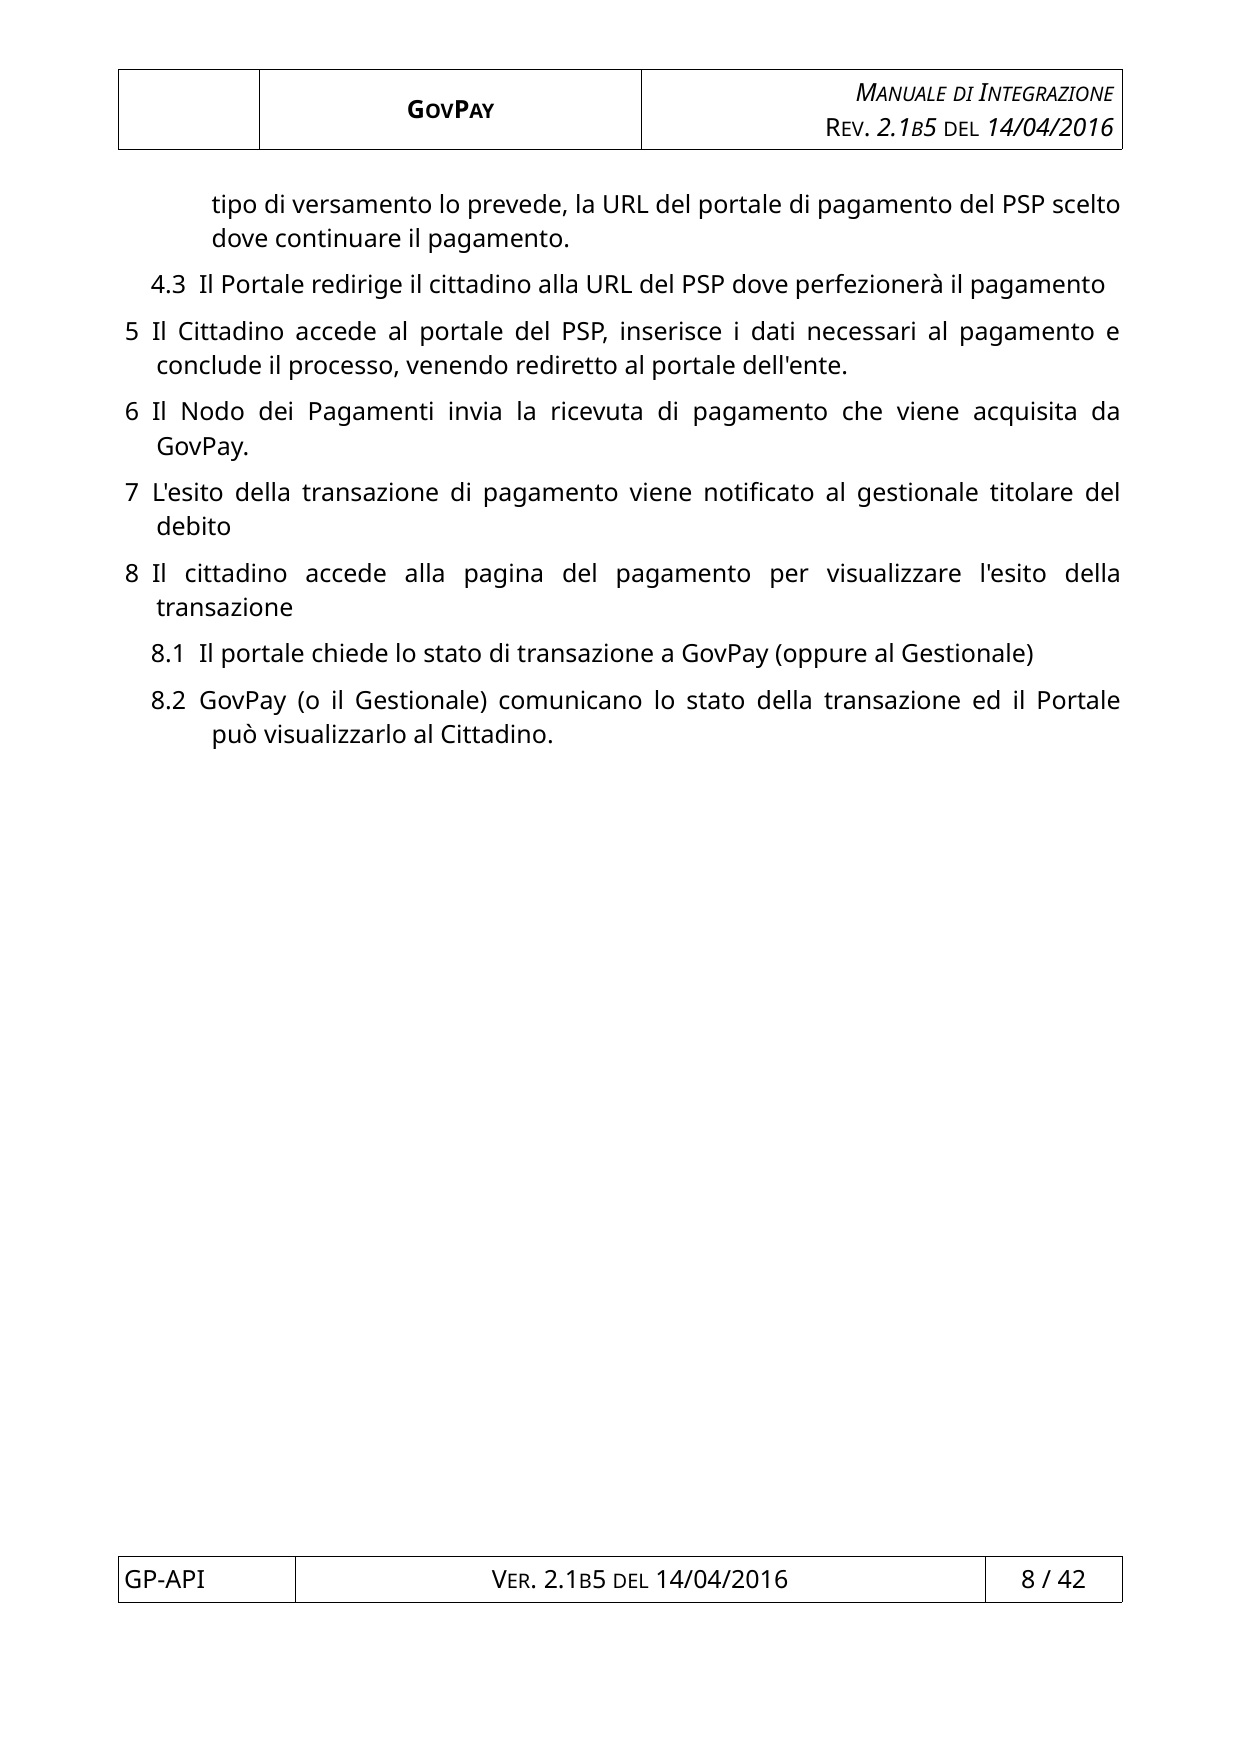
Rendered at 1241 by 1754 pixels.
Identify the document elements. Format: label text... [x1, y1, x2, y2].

list Il cittadino accede alla pagina del pagamento per visualizzare l'esito della transazione [118, 555, 1122, 623]
list Il Portale redirige il cittadino alla URL del PSP dove perfezionerà il pagamento [144, 267, 1122, 301]
list Il Cittadino accede al portale del PSP, inserisce i dati necessari al pagamento e conclude il processo, venendo rediretto al portale dell'ente. [118, 313, 1122, 382]
list Il Nodo dei Pagamenti invia la ricevuta di pagamento che viene acquisita da GovPay. [118, 394, 1122, 462]
list Il portale chiede lo stato di transazione a GovPay (oppure al Gestionale) [144, 636, 1122, 670]
list L'esito della transazione di pagamento viene notificato al gestionale titolare del debito [118, 475, 1122, 543]
list tipo di versamento lo prevede, la URL del portale di pagamento del PSP scelto dove continuare il pagamento. [144, 186, 1122, 254]
list GovPay (o il Gestionale) comunicano lo stato della transazione ed il Portale può visualizzarlo al Cittadino. [144, 682, 1122, 751]
